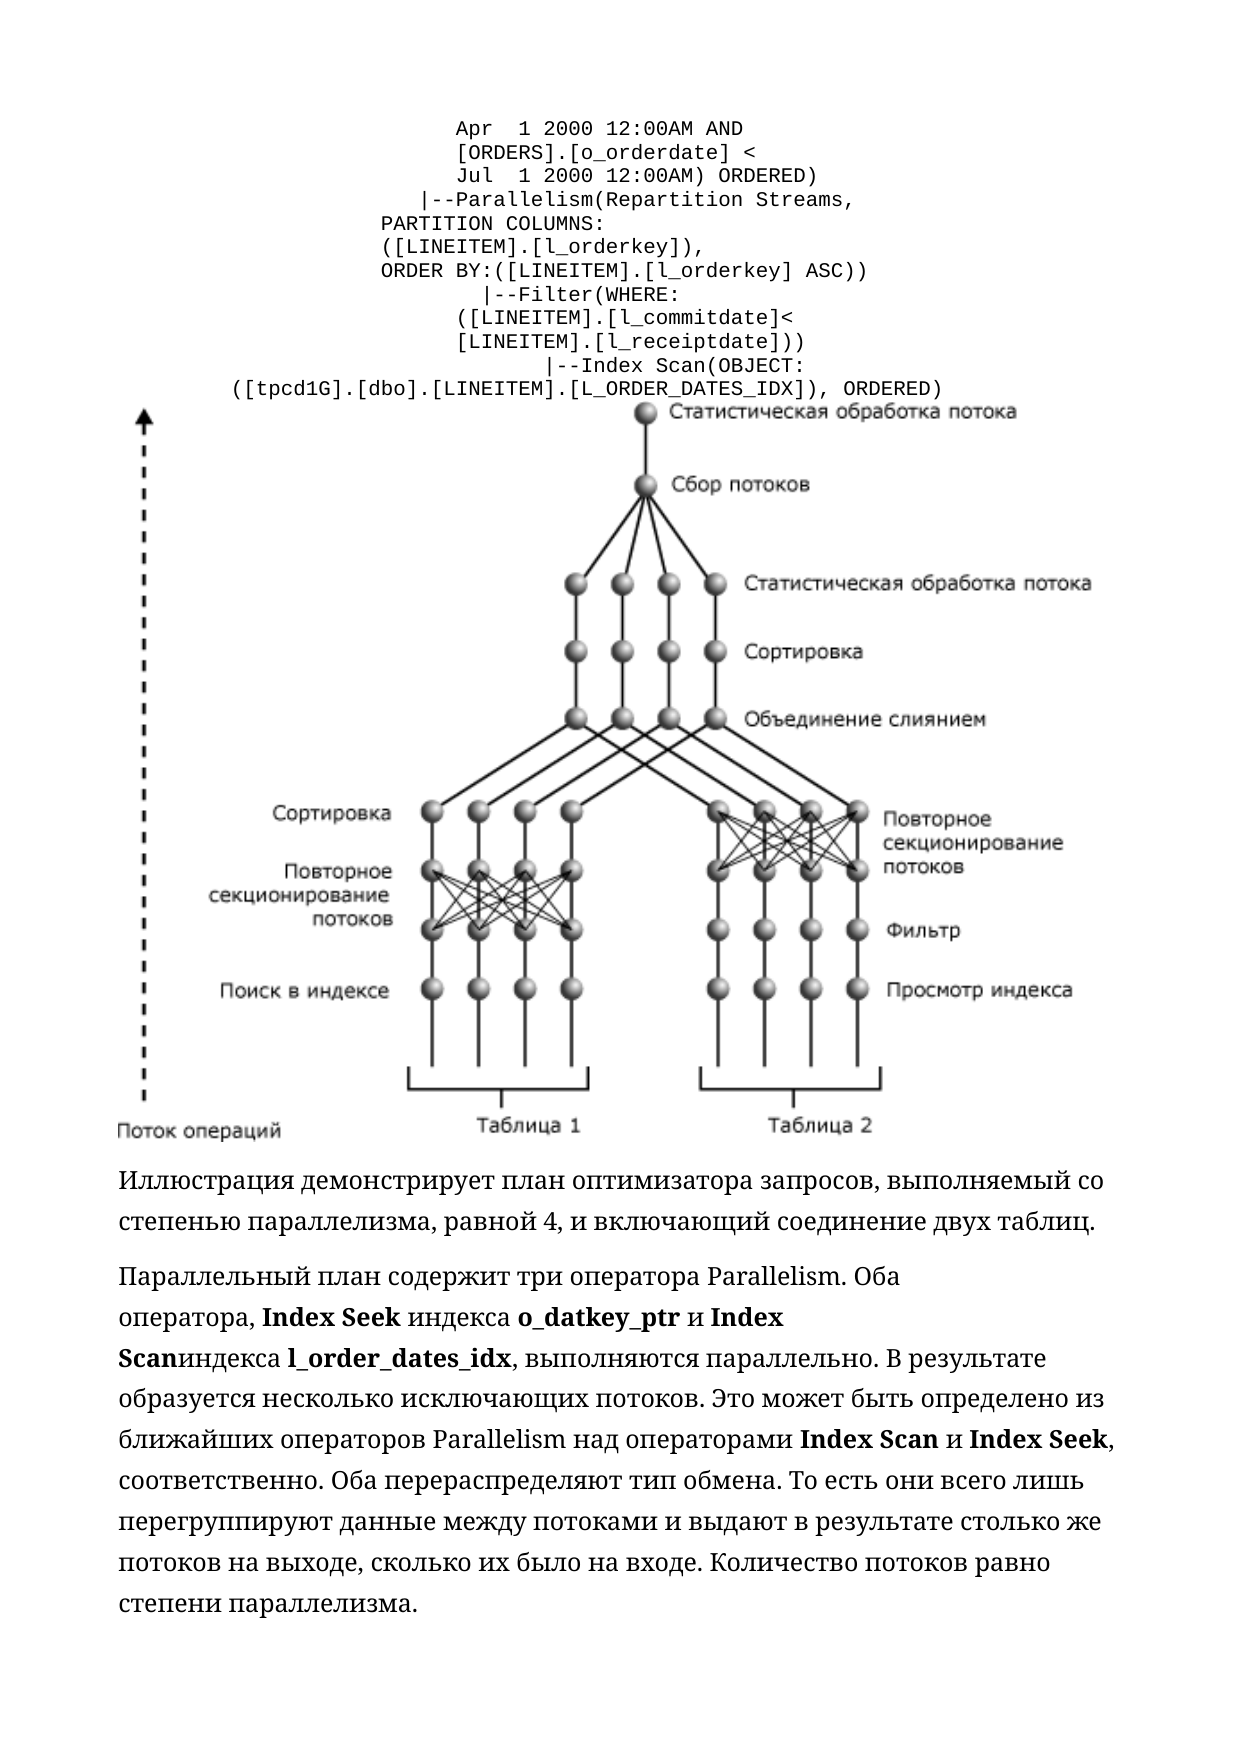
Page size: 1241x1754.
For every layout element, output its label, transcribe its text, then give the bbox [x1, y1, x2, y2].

text ORDER BY:([LINEITEM].[l_orderkey] ASC)) [118, 260, 1122, 284]
text Иллюстрация демонстрирует план оптимизатора запросов, выполняемый со степенью параллелизма, равной 4, и включающий соединение двух таблиц. [118, 1162, 1122, 1237]
text ([LINEITEM].[l_orderkey]), [118, 236, 1122, 260]
text |--Index Scan(OBJECT: [118, 354, 1122, 378]
text ([LINEITEM].[l_commitdate]< [118, 307, 1122, 331]
text ([tpcd1G].[dbo].[LINEITEM].[L_ORDER_DATES_IDX]), ORDERED) [118, 378, 1122, 402]
picture [118, 401, 1092, 1142]
text Jul 1 2000 12:00AM) ORDERED) [118, 165, 1122, 189]
text PARTITION COLUMNS: [118, 213, 1122, 236]
text [LINEITEM].[l_receiptdate])) [118, 331, 1122, 354]
text |--Parallelism(Repartition Streams, [118, 189, 1122, 213]
text |--Filter(WHERE: [118, 284, 1122, 307]
text [ORDERS].[o_orderdate] < [118, 142, 1122, 165]
text Параллельный план содержит три оператора Parallelism. Оба оператора, Index Seek индекса o_datkey_ptr и Index Scanиндекса l_order_dates_idx, выполняются параллельно. В результате образуется несколько исключающих потоков. Это может быть определено из ближайших операторов Parallelism над операторами Index Scan и Index Seek, соответственно. Оба перераспределяют тип обмена. То есть они всего лишь перегруппируют данные между потоками и выдают в результате столько же потоков на выходе, сколько их было на входе. Количество потоков равно степени параллелизма. [118, 1258, 1122, 1619]
text Apr 1 2000 12:00AM AND [118, 118, 1122, 142]
